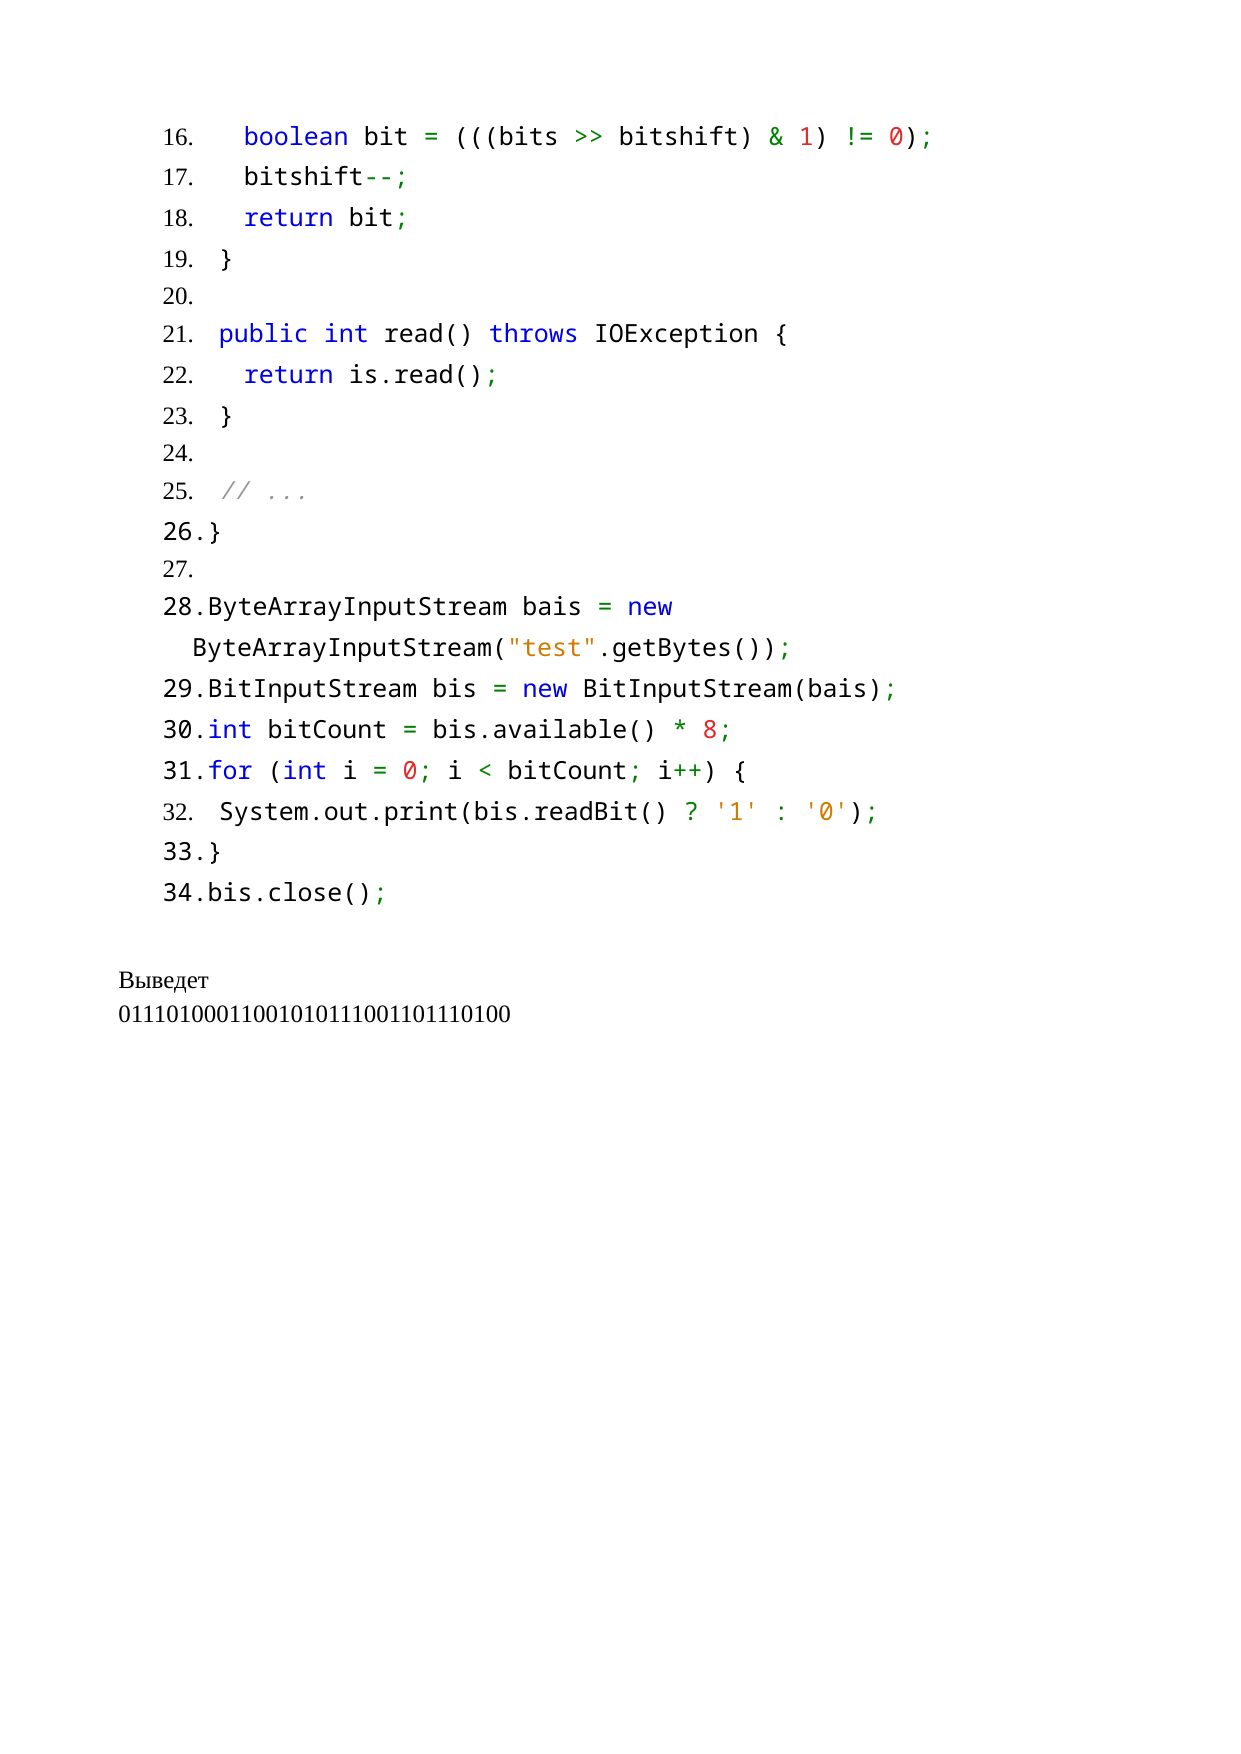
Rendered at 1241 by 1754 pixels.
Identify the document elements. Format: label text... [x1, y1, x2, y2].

list } [162, 398, 1122, 432]
list } [162, 834, 1122, 868]
list return is.read(); [162, 357, 1122, 391]
list // ... [162, 473, 1122, 507]
text Выведет 01110100011001010111001101110100 [118, 930, 1122, 1028]
list public int read() throws IOException { [162, 316, 1122, 350]
list for (int i = 0; i < bitCount; i++) { [162, 752, 1122, 786]
list bitshift--; [162, 159, 1122, 193]
list } [162, 514, 1122, 548]
list int bitCount = bis.available() * 8; [162, 712, 1122, 746]
list System.out.print(bis.readBit() ? '1' : '0'); [162, 793, 1122, 827]
list bis.close(); [162, 875, 1122, 909]
list BitInputStream bis = new BitInputStream(bais); [162, 671, 1122, 705]
list } [162, 241, 1122, 275]
list return bit; [162, 200, 1122, 234]
list ByteArrayInputStream bais = new ByteArrayInputStream("test".getBytes()); [162, 589, 1122, 664]
list boolean bit = (((bits >> bitshift) & 1) != 0); [162, 118, 1122, 152]
